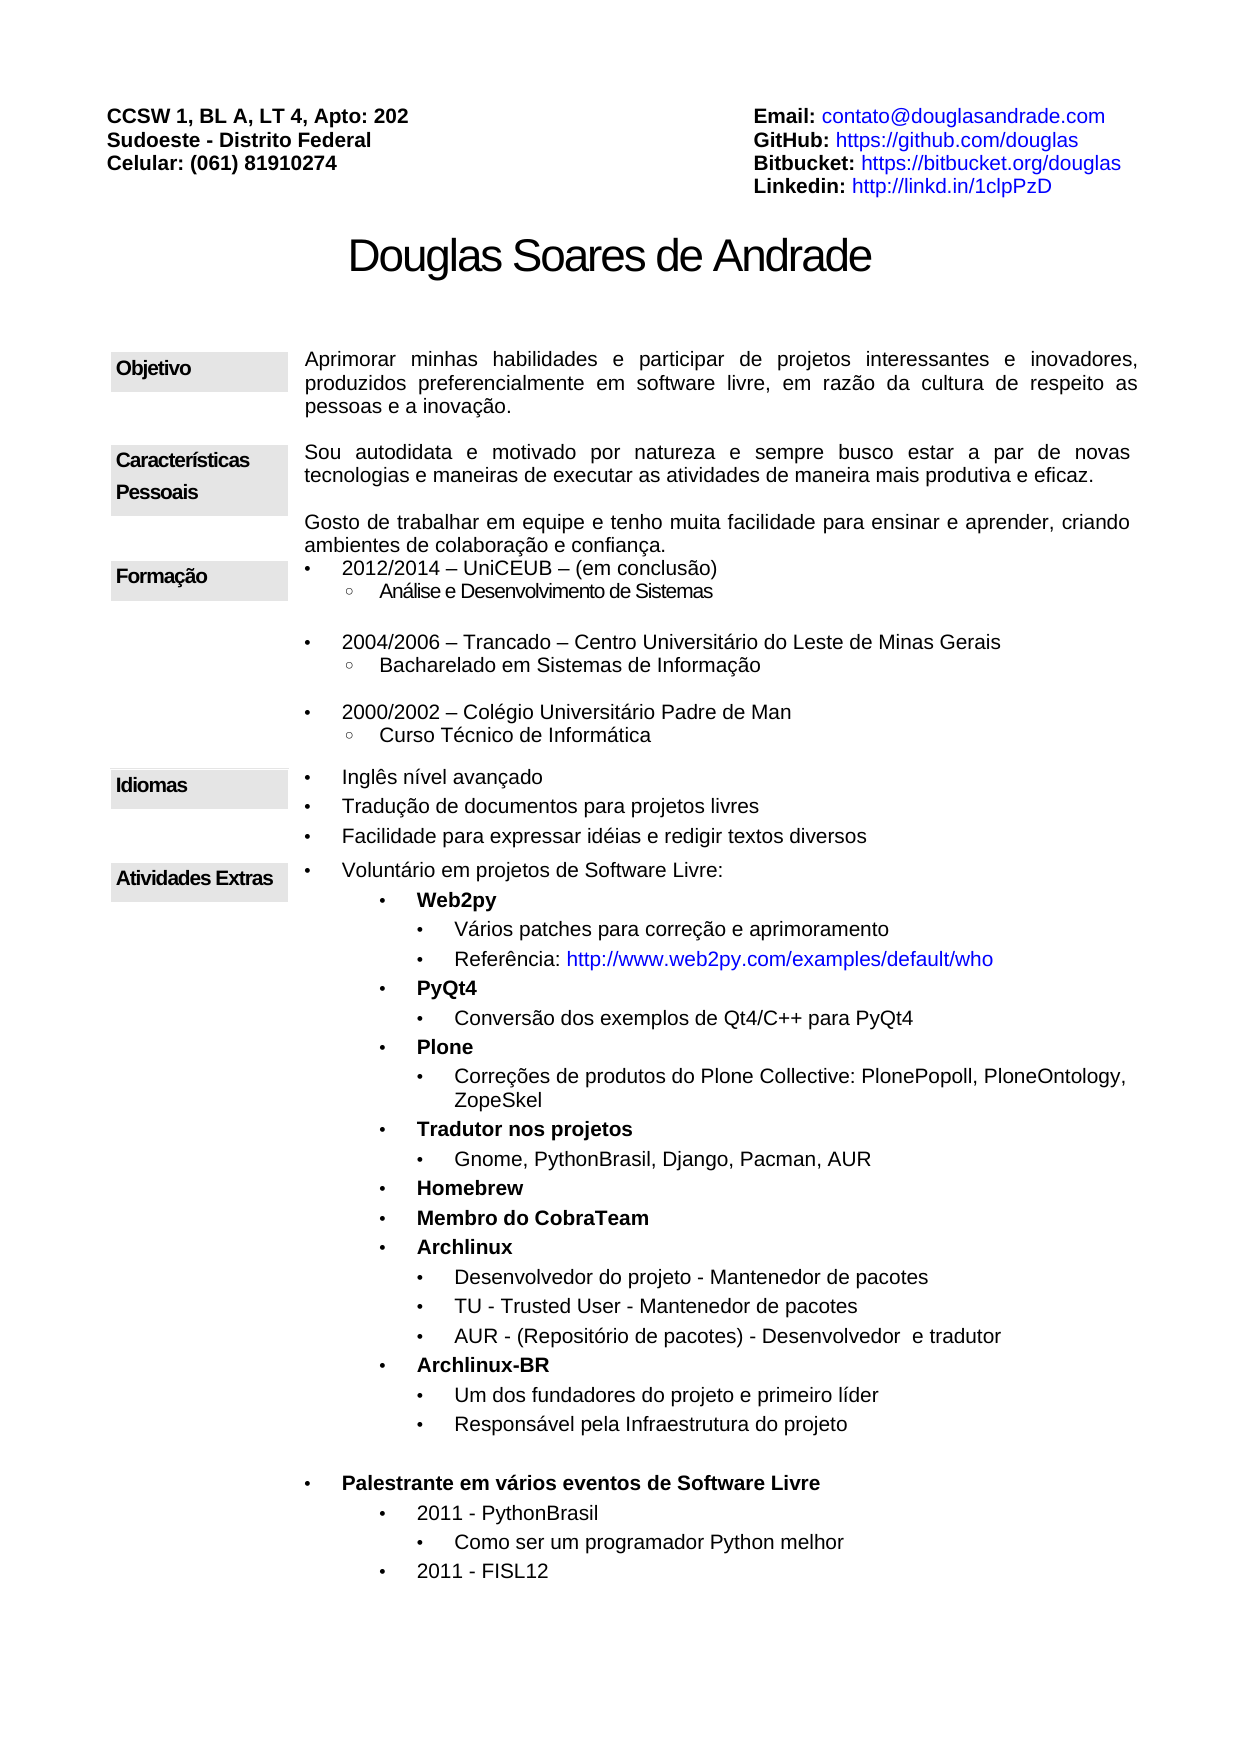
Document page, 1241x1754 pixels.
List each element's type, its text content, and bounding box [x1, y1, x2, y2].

text Celular: (061) 81910274 [107, 152, 441, 175]
table_header Objetivo [103, 348, 297, 441]
table_cell Voluntário em projetos de Software Livre: Web2py Vários patches para correção e aprimoramento Referência: http://www.web2py.com/examples/default/who PyQt4 Conversão dos exemplos de Qt4/C++ para PyQt4 Plone Correções de produtos do Plone Collective: PlonePopoll, PloneOntology, ZopeSkel Tradutor nos projetos Gnome, PythonBrasil, Django, Pacman, AUR Homebrew Membro do CobraTeam Archlinux Desenvolvedor do projeto - Mantenedor de pacotes TU - Trusted User - Mantenedor de pacotes AUR - (Repositório de pacotes) - Desenvolvedor e tradutor Archlinux-BR Um dos fundadores do projeto e primeiro líder Responsável pela Infraestrutura do projeto Palestrante em vários eventos de Software Livre 2011 - PythonBrasil Como ser um programador Python melhor 2011 - FISL12 Canivete suíço do Python (dicas, truques e macetes de Python) 2009 - FLISOLDF/Consegi Oficina sobre Archlinux 2009 - FISL10 - (Fórum Internacional de Software Livre) Projeto Archlinux e Archlinux-br Web2py 2008 - PyconBrasil 4 Dicas de otimização para servidores Zope e Plone 2008 - FISL9 - (Fórum Internacional de Software Livre) Archlinux: “Uma distribuição otimizada para i686” PyQt: “Escrevendo aplicativos em PyQt4” [297, 859, 1139, 1589]
table_cell Características Pessoais [103, 441, 297, 557]
table_cell Atividades Extras [103, 859, 297, 1589]
text Linkedin: http://linkd.in/1clpPzD [753, 175, 1153, 198]
text Douglas Soares de Andrade [91, 150, 1132, 281]
table_header Aprimorar minhas habilidades e participar de projetos interessantes e inovadores, produzidos preferencialmente em software livre, em razão da cultura de respeito as pessoas e a inovação. [297, 348, 1139, 441]
table_cell Idiomas [103, 766, 297, 859]
table_cell Sou autodidata e motivado por natureza e sempre busco estar a par de novas tecnologias e maneiras de executar as atividades de maneira mais produtiva e eficaz. Gosto de trabalhar em equipe e tenho muita facilidade para ensinar e aprender, criando ambientes de colaboração e confiança. [297, 441, 1139, 557]
text GitHub: https://github.com/douglas [753, 128, 1153, 152]
table_cell Inglês nível avançado Tradução de documentos para projetos livres Facilidade para expressar idéias e redigir textos diversos [297, 766, 1139, 859]
text Bitbucket: https://bitbucket.org/douglas [753, 152, 1153, 175]
text Email: contato@douglasandrade.com [753, 105, 1153, 128]
table_cell 2012/2014 – UniCEUB – (em conclusão) Análise e Desenvolvimento de Sistemas 2004/2006 – Trancado – Centro Universitário do Leste de Minas Gerais Bacharelado em Sistemas de Informação 2000/2002 – Colégio Universitário Padre de Man Curso Técnico de Informática [297, 557, 1139, 766]
text CCSW 1, BL A, LT 4, Apto: 202 [107, 105, 441, 128]
table_cell Formação [103, 557, 297, 766]
text Sudoeste - Distrito Federal [107, 128, 441, 152]
